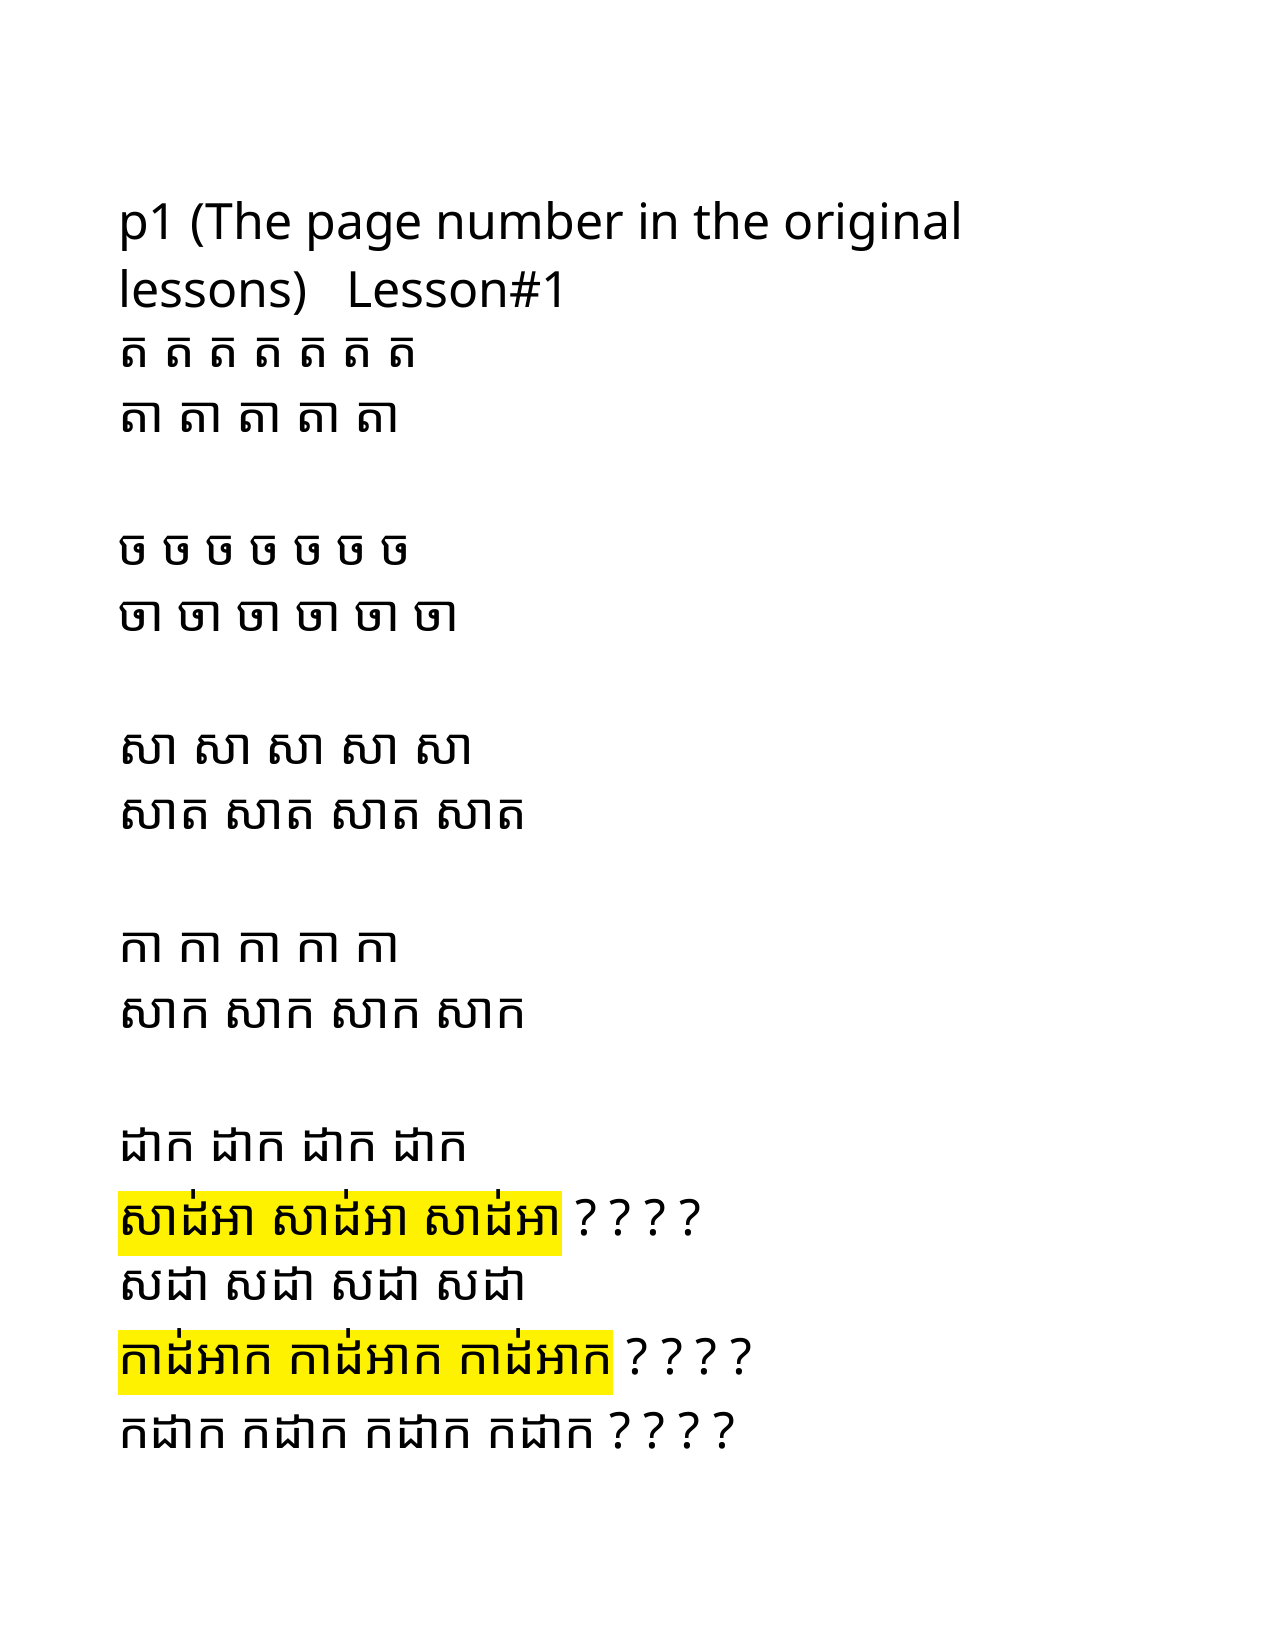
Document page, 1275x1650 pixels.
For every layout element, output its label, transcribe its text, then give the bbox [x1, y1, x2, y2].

text ត ត ត ត ត ត ត [118, 322, 1157, 388]
text តា តា តា តា តា [118, 388, 1157, 453]
text កា កា កា កា កា [118, 918, 1157, 983]
text កាដ់អាក កាដ់អាក កាដ់អាក ? ? ? ? [118, 1321, 1157, 1395]
text ដាក ដាក ដាក ដាក [118, 1117, 1157, 1182]
text សដា សដា សដា សដា [118, 1256, 1157, 1321]
text សាក សាក សាក សាក [118, 983, 1157, 1048]
text ចា ចា ចា ចា ចា ចា [118, 586, 1157, 651]
text សាដ់អា សាដ់អា សាដ់អា ? ? ? ? [118, 1182, 1157, 1256]
text កដាក កដាក កដាក កដាក ? ? ? ? [118, 1395, 1157, 1469]
text សា សា សា សា សា [118, 719, 1157, 785]
text p1 (The page number in the original lessons) Lesson#1 [118, 186, 1157, 322]
text ច ច ច ច ច ច ច [118, 521, 1157, 586]
text សាត សាត សាត សាត [118, 785, 1157, 850]
